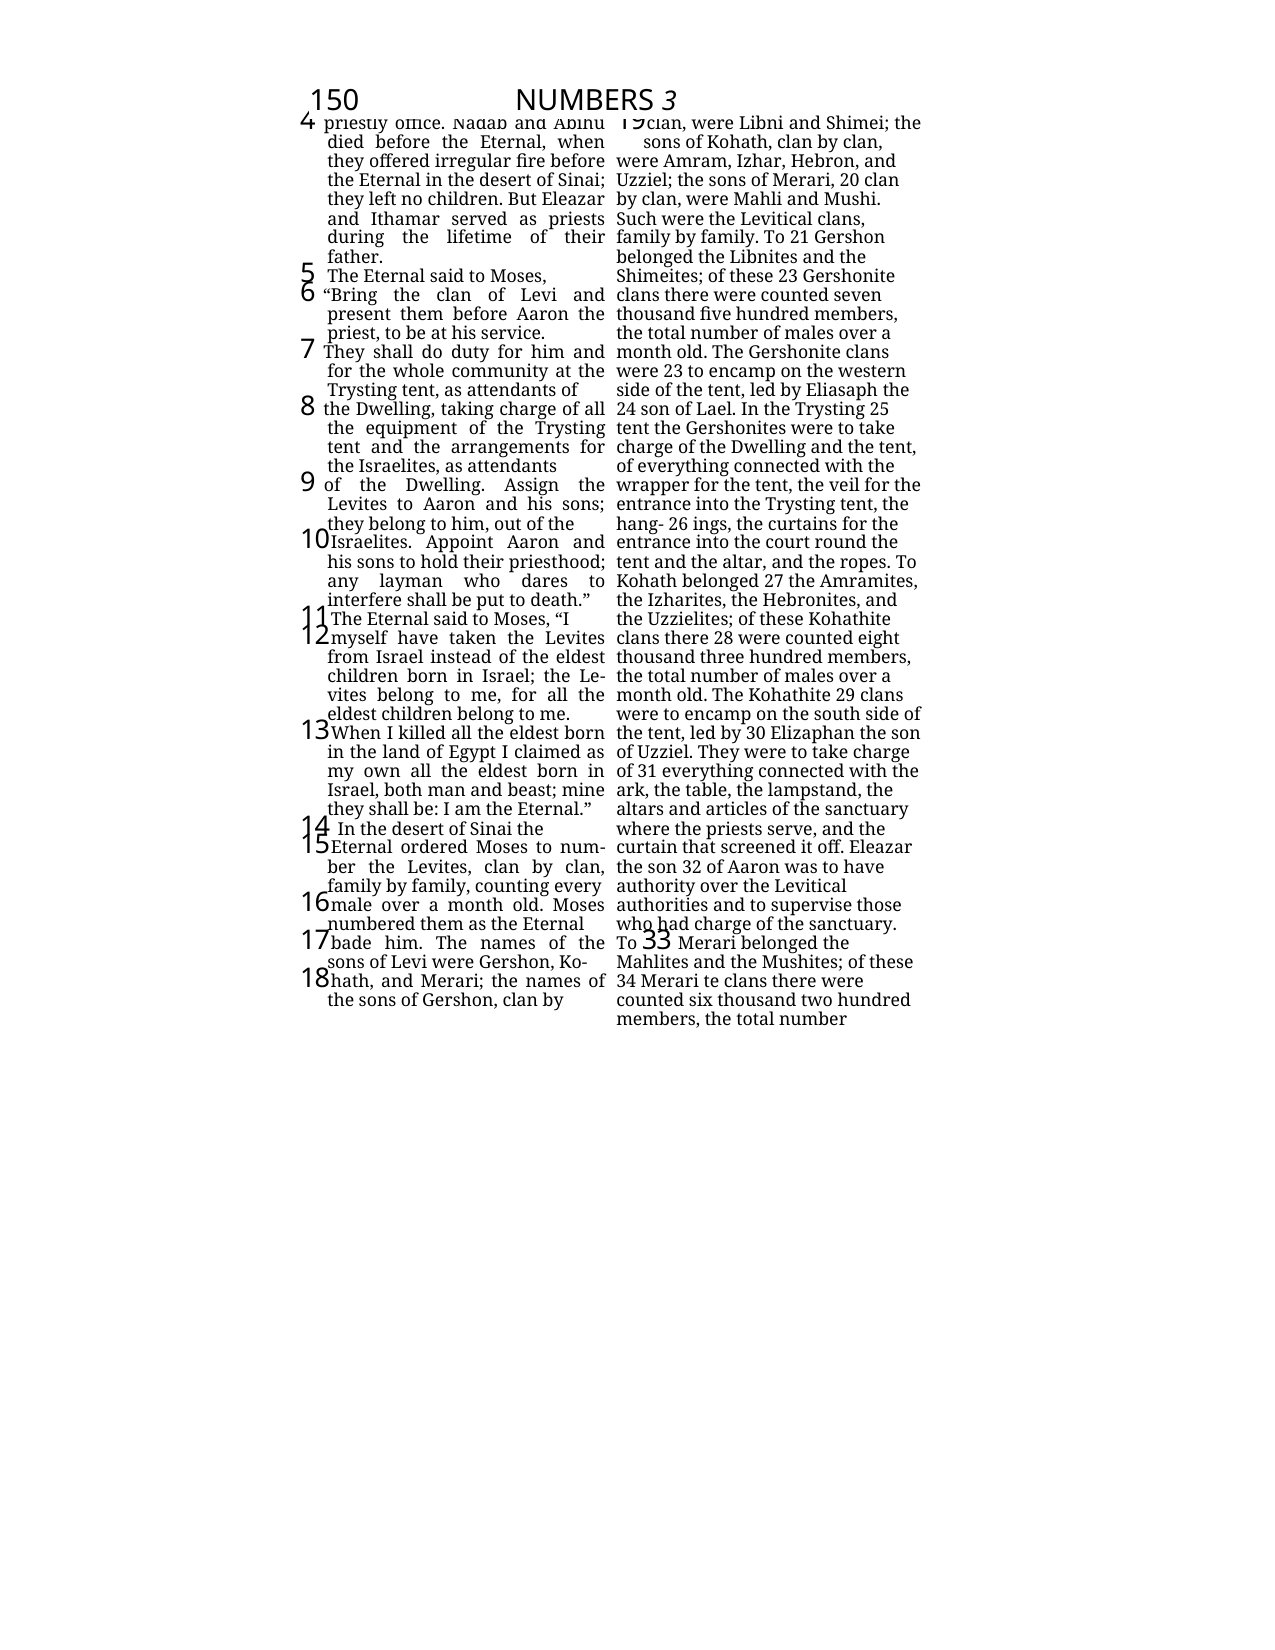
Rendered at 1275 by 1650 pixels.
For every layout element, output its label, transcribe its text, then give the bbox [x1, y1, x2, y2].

list “Bring the clan of Levi and present them before Aaron the priest, to be at his service. [300, 286, 605, 343]
list Eternal ordered Moses to num­ber the Levites, clan by clan, family by family, counting every [300, 839, 605, 896]
list bade him. The names of the sons of Levi were Gershon, Ko- [300, 934, 605, 972]
list The Eternal said to Moses, “I [324, 610, 605, 629]
list priestly office. Nadab and Abihu died before the Eternal, when they offered irregular fire before the Eternal in the desert of Sinai; they left no children. But Eleazar and Ithamar served as priests during the lifetime of their father. [300, 114, 605, 267]
text were Amram, Izhar, Hebron, and Uzziel; the sons of Merari, 20 clan by clan, were Mahli and Mushi. Such were the Levitical clans, family by family. To 21 Gershon belonged the Libnites and the Shimeites; of these 23 Gershonite clans there were counted seven thousand five hundred members, the total number of males over a month old. The Gershonite clans were 23 to encamp on the western side of the tent, led by Eliasaph the 24 son of Lael. In the Trysting 25 tent the Gershonites were to take charge of the Dwelling and the tent, of everything con­nected with the wrapper for the tent, the veil for the entrance into the Trysting tent, the hang- 26 ings, the curtains for the en­trance into the court round the tent and the altar, and the ropes. To Kohath belonged 27 the Amramites, the Izharites, the Hebronites, and the Uzzielites; of these Kohathite clans there 28 were counted eight thousand three hundred members, the total number of males over a month old. The Kohathite 29 clans were to encamp on the south side of the tent, led by 30 Elizaphan the son of Uzziel. They were to take charge of 31 everything connected with the ark, the table, the lampstand, the altars and articles of the sanctuary where the priests serve, and the curtain that screened it off. Eleazar the son 32 of Aaron was to have authority over the Levitical authorities and to supervise those who had charge of the sanctuary. To 33 Merari belonged the Mahlites and the Mushites; of these 34 Merari te clans there were counted six thousand two hun­dred members, the total number [616, 152, 921, 1029]
list In the desert of Sinai the [319, 820, 605, 839]
list When I killed all the eldest born in the land of Egypt I claimed as my own all the eldest born in Israel, both man and beast; mine they shall be: I am the Eternal.” [300, 724, 605, 820]
list male over a month old. Moses numbered them as the Eternal [300, 896, 605, 934]
list clan, were Libni and Shimei; the sons of Kohath, clan by clan, [616, 114, 921, 152]
list the Dwelling, taking charge of all the equipment of the Tryst­ing tent and the arrangements for the Israelites, as attendants [300, 400, 605, 477]
list hath, and Merari; the names of the sons of Gershon, clan by [300, 972, 605, 1010]
list Israelites. Appoint Aaron and his sons to hold their priest­hood; any layman who dares to interfere shall be put to death.” [300, 534, 605, 610]
list of the Dwelling. Assign the Levites to Aaron and his sons; they belong to him, out of the [300, 477, 605, 534]
list myself have taken the Levites from Israel instead of the eldest children born in Israel; the Le­vites belong to me, for all the eldest children belong to me. [300, 629, 605, 724]
list They shall do duty for him and for the whole community at the Trysting tent, as attendants of [300, 343, 605, 400]
list The Eternal said to Moses, [305, 267, 605, 286]
